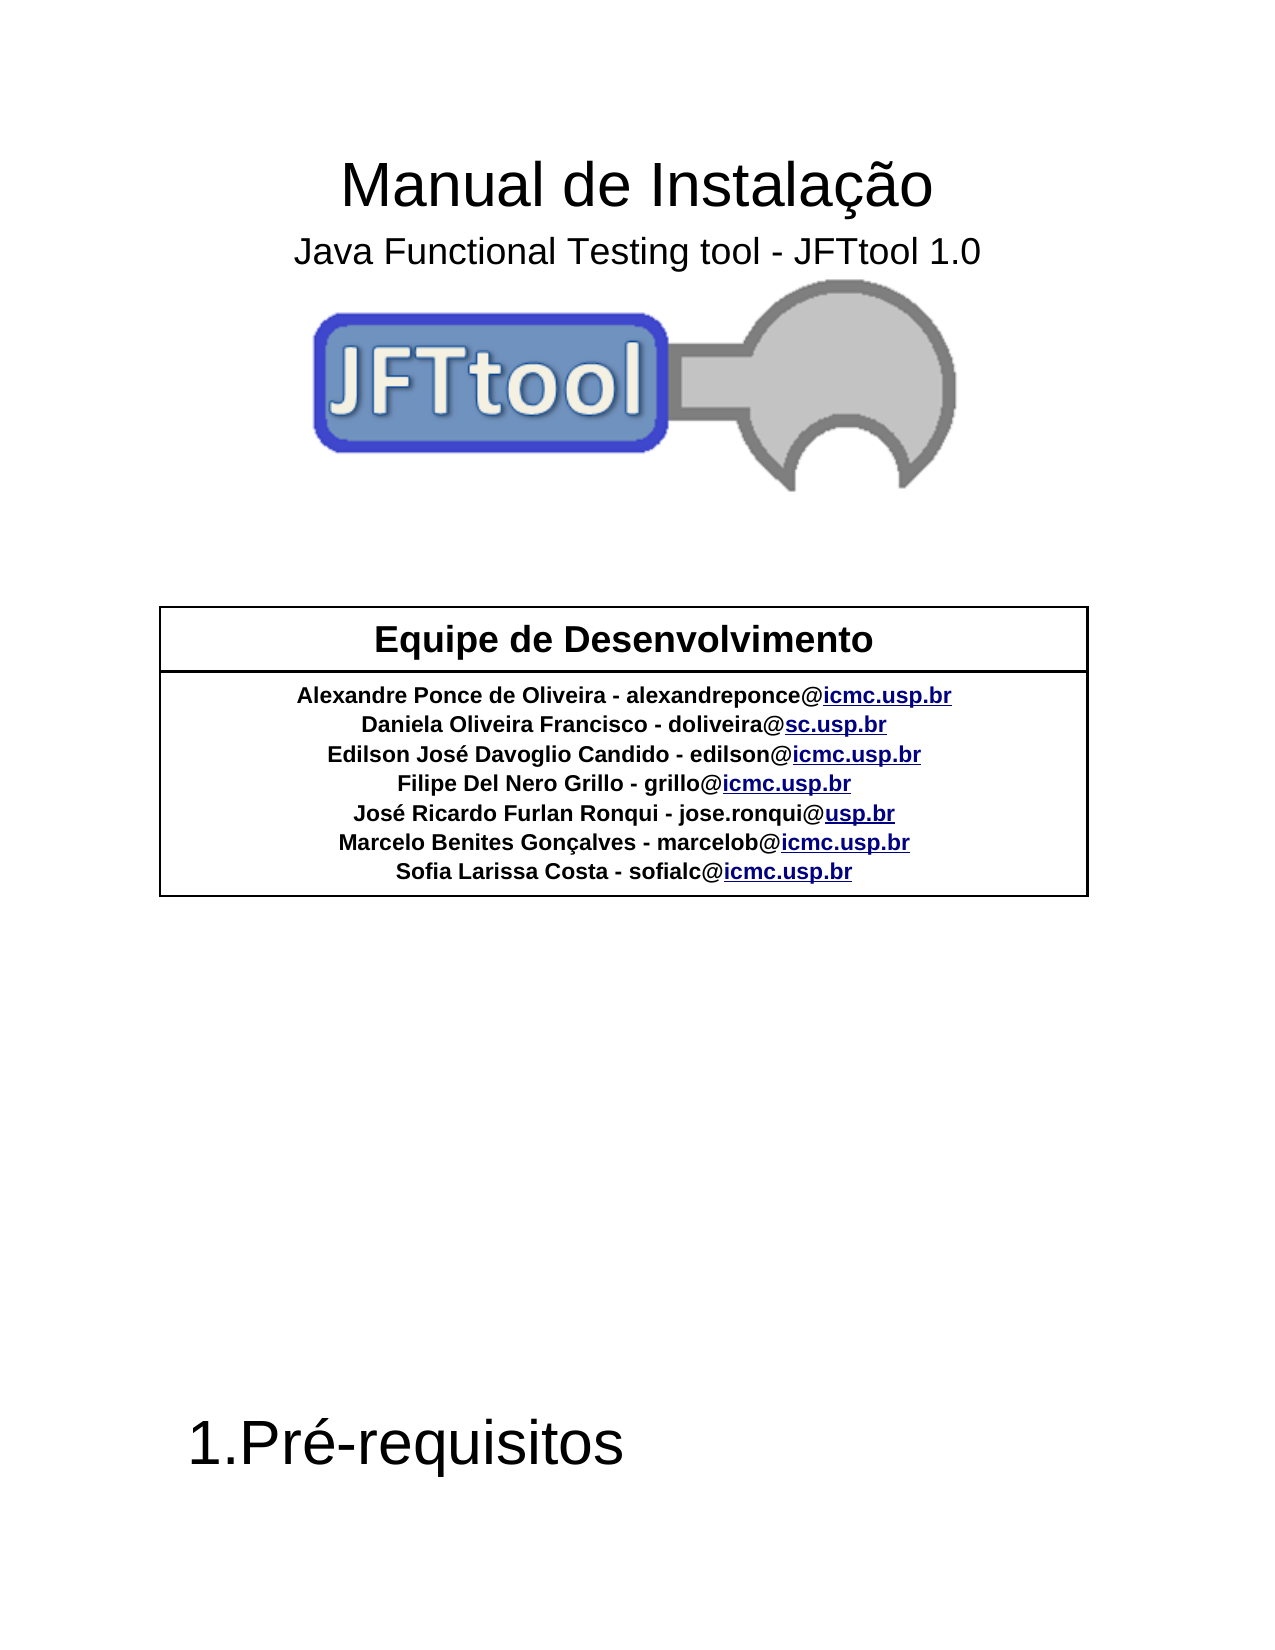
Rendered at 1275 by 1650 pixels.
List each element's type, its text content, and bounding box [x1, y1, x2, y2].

table_header Equipe de Desenvolvimento [161, 608, 1086, 670]
table_cell Alexandre Ponce de Oliveira - alexandreponce@icmc.usp.br Daniela Oliveira Francisco - doliveira@sc.usp.br Edilson José Davoglio Candido - edilson@icmc.usp.br Filipe Del Nero Grillo - grillo@icmc.usp.br José Ricardo Furlan Ronqui - jose.ronqui@usp.br Marcelo Benites Gonçalves - marcelob@icmc.usp.br Sofia Larissa Costa - sofialc@icmc.usp.br [161, 673, 1086, 895]
picture [311, 275, 964, 506]
text Manual de Instalação [150, 150, 1125, 220]
text Java Functional Testing tool - JFTtool 1.0 [150, 230, 1125, 506]
list Pré-requisitos [187, 1408, 1125, 1478]
